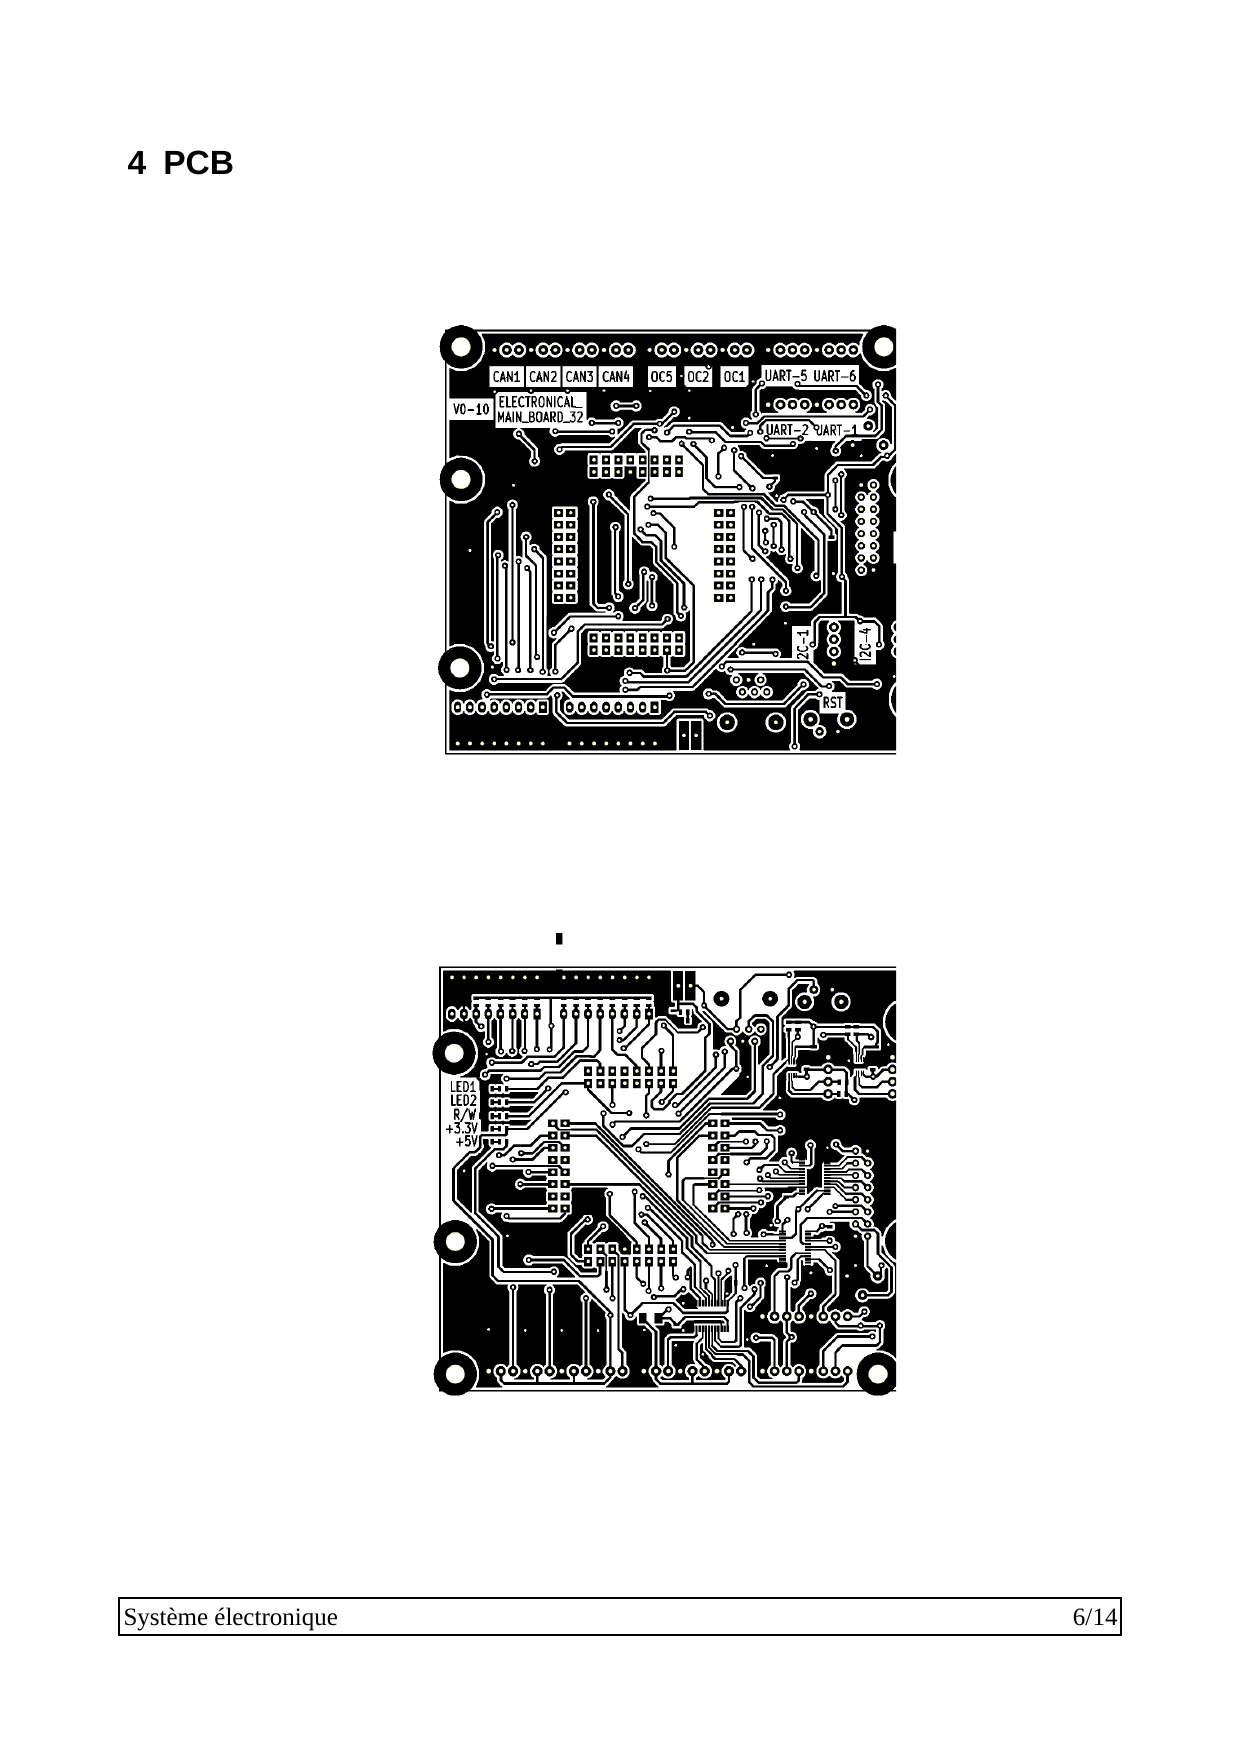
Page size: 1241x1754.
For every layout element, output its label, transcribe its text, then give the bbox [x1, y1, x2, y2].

subtitle PCB [118, 143, 1122, 182]
